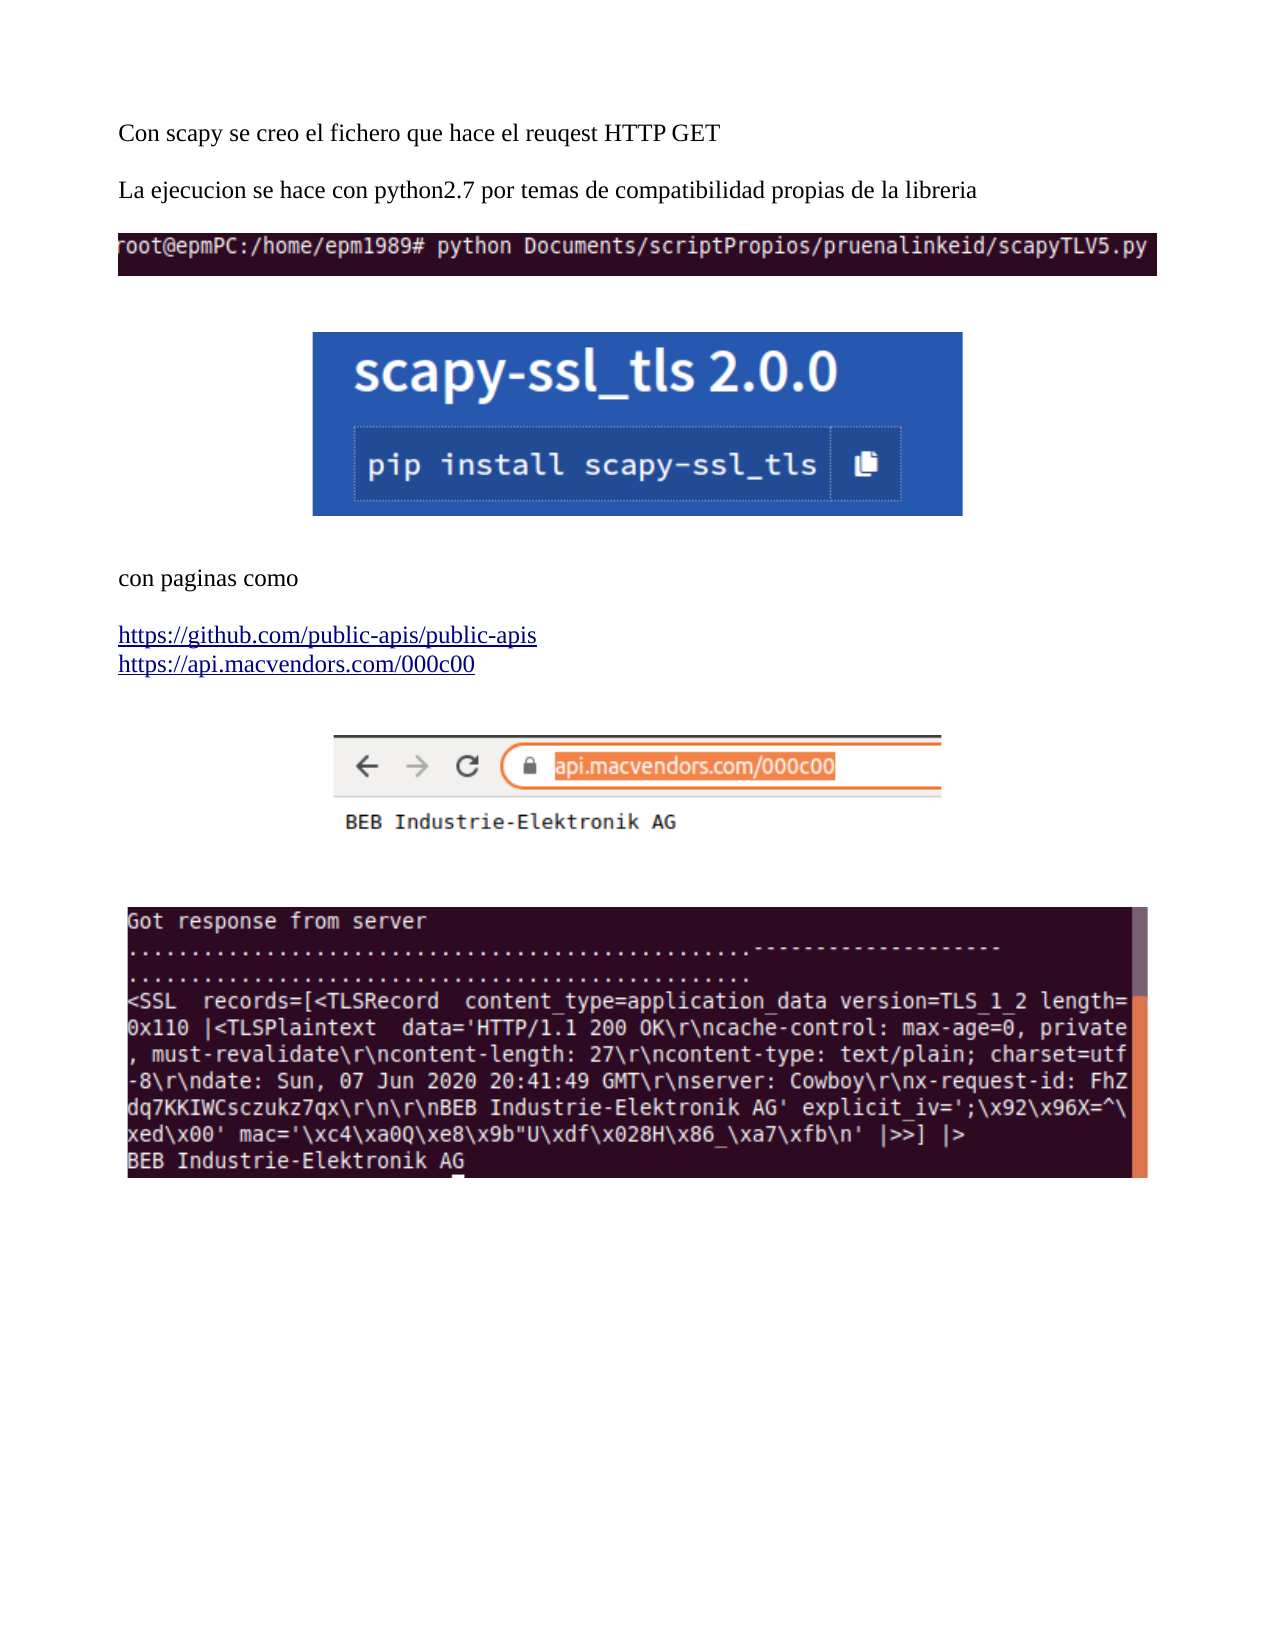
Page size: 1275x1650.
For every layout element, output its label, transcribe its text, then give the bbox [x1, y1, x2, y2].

text Con scapy se creo el fichero que hace el reuqest HTTP GET [118, 118, 1157, 147]
picture [312, 332, 963, 516]
text https://api.macvendors.com/000c00 [118, 649, 1157, 678]
picture [127, 907, 1148, 1178]
text https://github.com/public-apis/public-apis [118, 620, 1157, 649]
text La ejecucion se hace con python2.7 por temas de compatibilidad propias de la libreria [118, 176, 1157, 204]
picture [333, 735, 942, 884]
text con paginas como [118, 563, 1157, 591]
picture [118, 233, 1157, 276]
